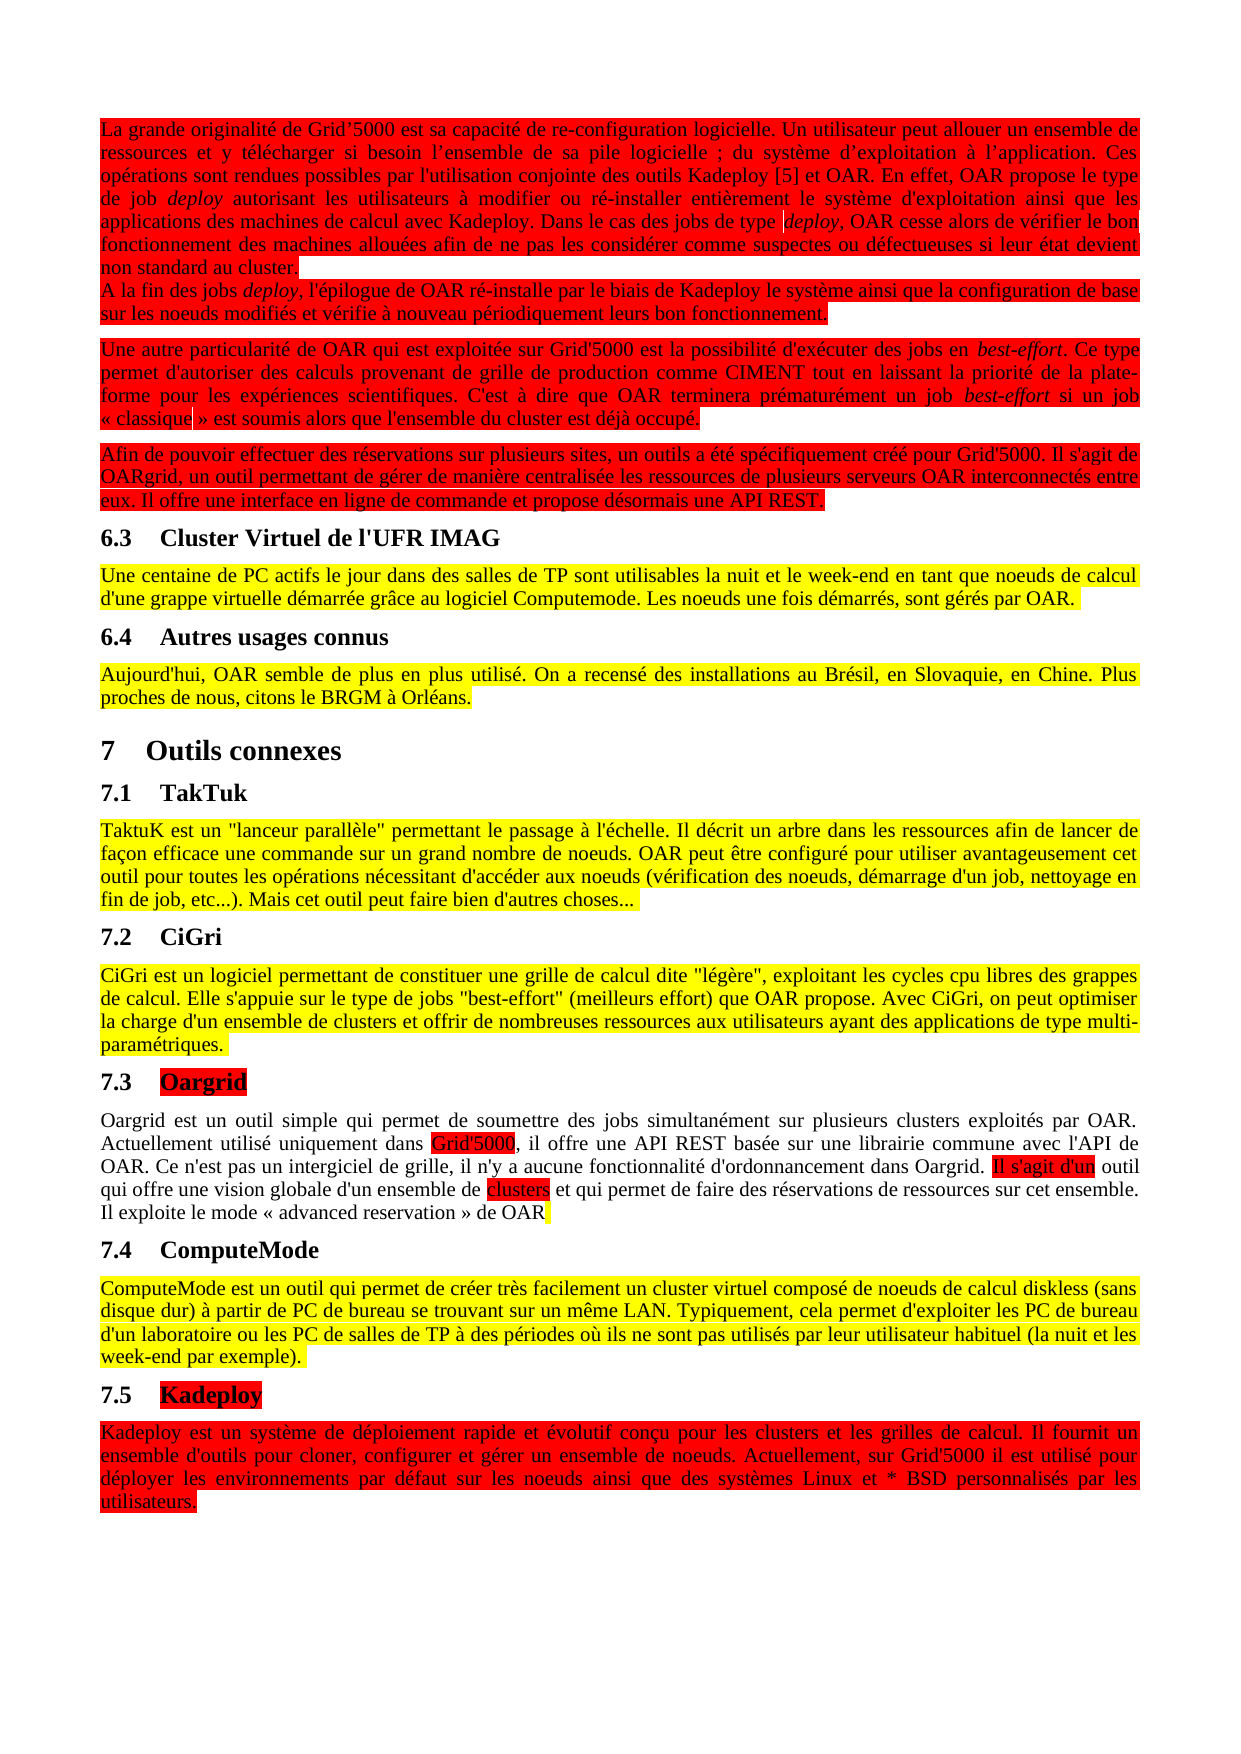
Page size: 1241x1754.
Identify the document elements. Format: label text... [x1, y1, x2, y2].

text Oargrid est un outil simple qui permet de soumettre des jobs simultanément sur plusieurs clusters exploités par OAR. Actuellement utilisé uniquement dans Grid'5000, il offre une API REST basée sur une librairie commune avec l'API de OAR. Ce n'est pas un intergiciel de grille, il n'y a aucune fonctionnalité d'ordonnancement dans Oargrid. Il s'agit d'un outil qui offre une vision globale d'un ensemble de clusters et qui permet de faire des réservations de ressources sur cet ensemble. Il exploite le mode « advanced reservation » de OAR [100, 1108, 1140, 1224]
subtitle Cluster Virtuel de l'UFR IMAG [100, 524, 1140, 552]
subtitle TakTuk [100, 779, 1140, 806]
text ComputeMode est un outil qui permet de créer très facilement un cluster virtuel composé de noeuds de calcul diskless (sans disque dur) à partir de PC de bureau se trouvant sur un même LAN. Typiquement, cela permet d'exploiter les PC de bureau d'un laboratoire ou les PC de salles de TP à des périodes où ils ne sont pas utilisés par leur utilisateur habituel (la nuit et les week-end par exemple). [100, 1276, 1140, 1368]
text Une autre particularité de OAR qui est exploitée sur Grid'5000 est la possibilité d'exécuter des jobs en best-effort. Ce type permet d'autoriser des calculs provenant de grille de production comme CIMENT tout en laissant la priorité de la plate-forme pour les expériences scientifiques. C'est à dire que OAR terminera prématurément un job best-effort si un job « classique » est soumis alors que l'ensemble du cluster est déjà occupé. [100, 338, 1140, 430]
subtitle ComputeMode [100, 1236, 1140, 1264]
text La grande originalité de Grid’5000 est sa capacité de re-configuration logicielle. Un utilisateur peut allouer un ensemble de ressources et y télécharger si besoin l’ensemble de sa pile logicielle ; du système d’exploitation à l’application. Ces opérations sont rendues possibles par l'utilisation conjointe des outils Kadeploy [5] et OAR. En effet, OAR propose le type de job deploy autorisant les utilisateurs à modifier ou ré-installer entièrement le système d'exploitation ainsi que les applications des machines de calcul avec Kadeploy. Dans le cas des jobs de type deploy, OAR cesse alors de vérifier le bon fonctionnement des machines allouées afin de ne pas les considérer comme suspectes ou défectueuses si leur état devient non standard au cluster. A la fin des jobs deploy, l'épilogue de OAR ré-installe par le biais de Kadeploy le système ainsi que la configuration de base sur les noeuds modifiés et vérifie à nouveau périodiquement leurs bon fonctionnement. [100, 118, 1140, 325]
subtitle Outils connexes [100, 734, 1140, 766]
text CiGri est un logiciel permettant de constituer une grille de calcul dite "légère", exploitant les cycles cpu libres des grappes de calcul. Elle s'appuie sur le type de jobs "best-effort" (meilleurs effort) que OAR propose. Avec CiGri, on peut optimiser la charge d'un ensemble de clusters et offrir de nombreuses ressources aux utilisateurs ayant des applications de type multi-paramétriques. [100, 964, 1140, 1056]
text Aujourd'hui, OAR semble de plus en plus utilisé. On a recensé des installations au Brésil, en Slovaquie, en Chine. Plus proches de nous, citons le BRGM à Orléans. [100, 663, 1140, 709]
text TaktuK est un "lanceur parallèle" permettant le passage à l'échelle. Il décrit un arbre dans les ressources afin de lancer de façon efficace une commande sur un grand nombre de noeuds. OAR peut être configuré pour utiliser avantageusement cet outil pour toutes les opérations nécessitant d'accéder aux noeuds (vérification des noeuds, démarrage d'un job, nettoyage en fin de job, etc...). Mais cet outil peut faire bien d'autres choses... [100, 819, 1140, 911]
text Une centaine de PC actifs le jour dans des salles de TP sont utilisables la nuit et le week-end en tant que noeuds de calcul d'une grappe virtuelle démarrée grâce au logiciel Computemode. Les noeuds une fois démarrés, sont gérés par OAR. [100, 564, 1140, 610]
subtitle CiGri [100, 923, 1140, 951]
text Kadeploy est un système de déploiement rapide et évolutif conçu pour les clusters et les grilles de calcul. Il fournit un ensemble d'outils pour cloner, configurer et gérer un ensemble de noeuds. Actuellement, sur Grid'5000 il est utilisé pour déployer les environnements par défaut sur les noeuds ainsi que des systèmes Linux et * BSD personnalisés par les utilisateurs. [100, 1421, 1140, 1513]
subtitle Kadeploy [100, 1381, 1140, 1409]
subtitle Autres usages connus [100, 623, 1140, 650]
subtitle Oargrid [100, 1068, 1140, 1096]
text Afin de pouvoir effectuer des réservations sur plusieurs sites, un outils a été spécifiquement créé pour Grid'5000. Il s'agit de OARgrid, un outil permettant de gérer de manière centralisée les ressources de plusieurs serveurs OAR interconnectés entre eux. Il offre une interface en ligne de commande et propose désormais une API REST. [100, 442, 1140, 511]
